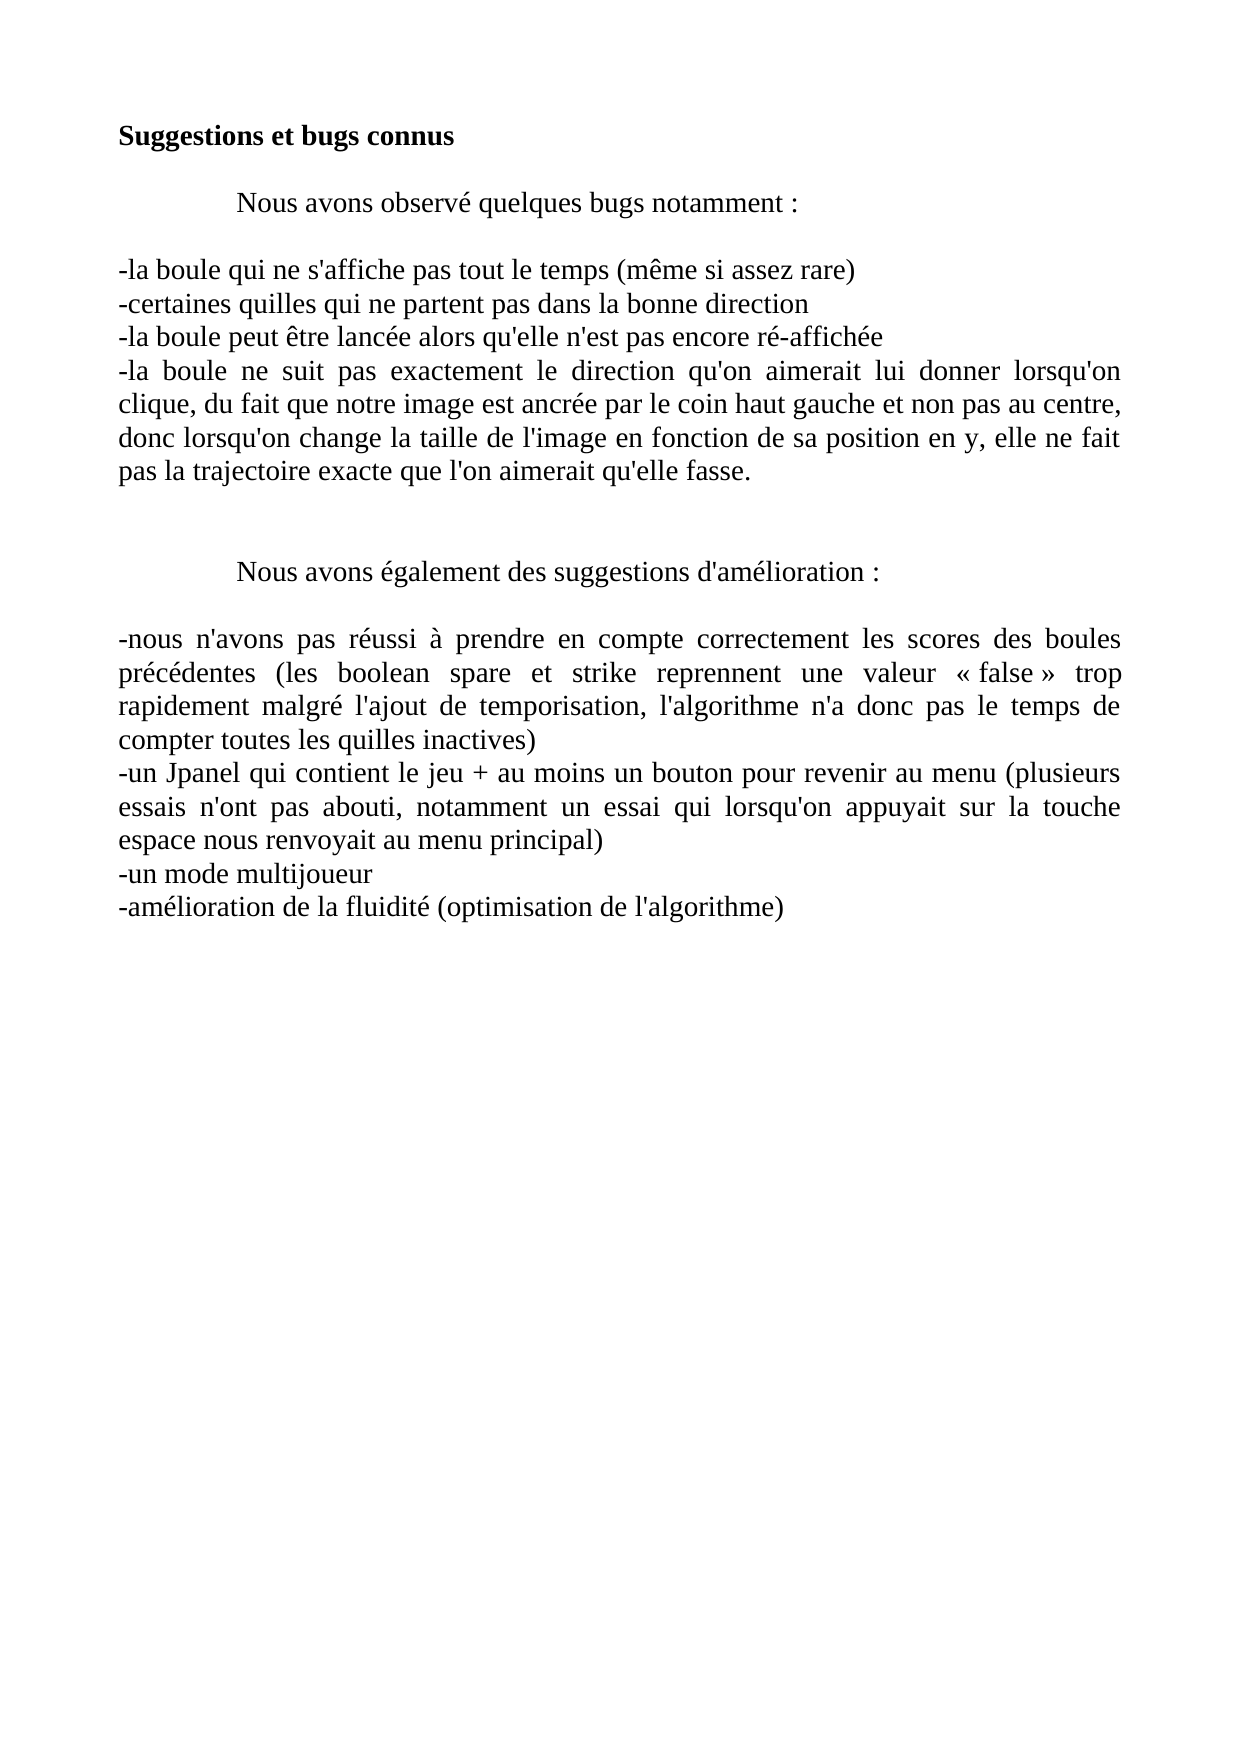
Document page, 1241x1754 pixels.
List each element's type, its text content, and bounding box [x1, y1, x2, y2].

text Nous avons également des suggestions d'amélioration : [118, 554, 1122, 588]
text -la boule ne suit pas exactement le direction qu'on aimerait lui donner lorsqu'on clique, du fait que notre image est ancrée par le coin haut gauche et non pas au centre, donc lorsqu'on change la taille de l'image en fonction de sa position en y, elle ne fait pas la trajectoire exacte que l'on aimerait qu'elle fasse. [118, 353, 1122, 487]
text -amélioration de la fluidité (optimisation de l'algorithme) [118, 889, 1122, 923]
text -la boule qui ne s'affiche pas tout le temps (même si assez rare) [118, 252, 1122, 286]
text Nous avons observé quelques bugs notamment : [118, 185, 1122, 219]
text -la boule peut être lancée alors qu'elle n'est pas encore ré-affichée [118, 319, 1122, 353]
text -nous n'avons pas réussi à prendre en compte correctement les scores des boules précédentes (les boolean spare et strike reprennent une valeur « false » trop rapidement malgré l'ajout de temporisation, l'algorithme n'a donc pas le temps de compter toutes les quilles inactives) [118, 621, 1122, 755]
text -un mode multijoueur [118, 856, 1122, 889]
text Suggestions et bugs connus [118, 118, 1122, 152]
text -certaines quilles qui ne partent pas dans la bonne direction [118, 286, 1122, 319]
text -un Jpanel qui contient le jeu + au moins un bouton pour revenir au menu (plusieurs essais n'ont pas abouti, notamment un essai qui lorsqu'on appuyait sur la touche espace nous renvoyait au menu principal) [118, 755, 1122, 856]
